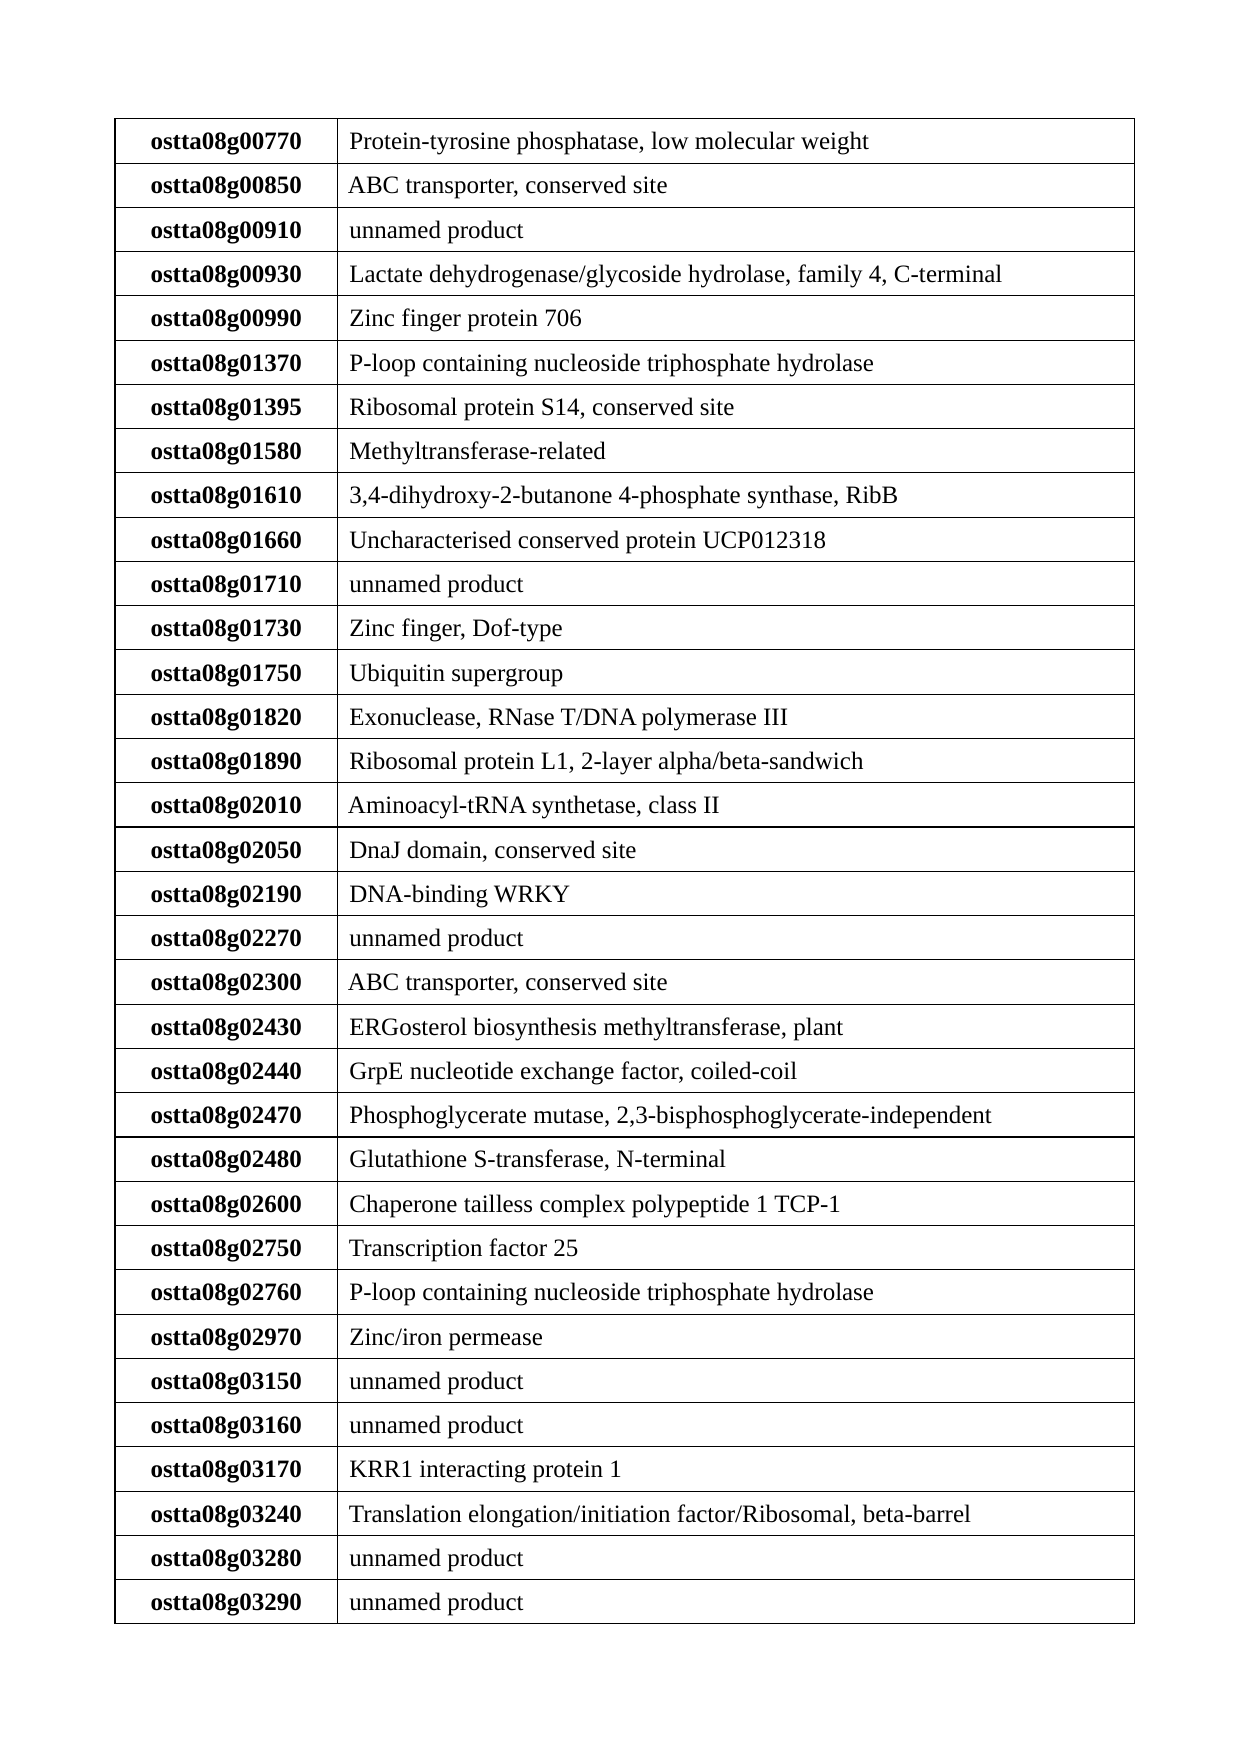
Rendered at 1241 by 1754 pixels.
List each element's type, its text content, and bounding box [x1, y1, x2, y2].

table_cell ostta08g01890 [116, 739, 337, 782]
table_cell [1135, 207, 1240, 251]
table_cell P-loop containing nucleoside triphosphate hydrolase [338, 1270, 1134, 1313]
table_cell ERGosterol biosynthesis methyltransferase, plant [338, 1005, 1134, 1048]
table_cell [1135, 118, 1240, 162]
table_cell ostta08g01820 [116, 695, 337, 738]
table_cell ostta08g03290 [116, 1580, 337, 1623]
table_cell ostta08g02750 [116, 1226, 337, 1269]
table_cell ostta08g00930 [116, 252, 337, 295]
table_cell Ubiquitin supergroup [338, 650, 1134, 694]
table_cell ostta08g02190 [116, 872, 337, 915]
table_cell ostta08g01710 [116, 562, 337, 605]
table_cell [1135, 428, 1240, 472]
table_cell GrpE nucleotide exchange factor, coiled-coil [338, 1049, 1134, 1092]
table_cell ostta08g02600 [116, 1182, 337, 1225]
table_cell [1135, 1136, 1240, 1181]
table_cell ostta08g02050 [116, 828, 337, 871]
table_cell [1135, 1004, 1240, 1048]
table_cell [1135, 1491, 1240, 1535]
table_cell DnaJ domain, conserved site [338, 828, 1134, 871]
table_cell unnamed product [338, 916, 1134, 959]
table_cell Glutathione S-transferase, N-terminal [338, 1138, 1134, 1181]
table_cell [1135, 1579, 1240, 1623]
table_cell Methyltransferase-related [338, 429, 1134, 472]
table_cell ostta08g01730 [116, 606, 337, 649]
table_cell unnamed product [338, 208, 1134, 251]
table_cell ostta08g01660 [116, 518, 337, 561]
table_cell 3,4-dihydroxy-2-butanone 4-phosphate synthase, RibB [338, 473, 1134, 517]
table_cell [1135, 384, 1240, 428]
table_cell ostta08g02270 [116, 916, 337, 959]
table_cell ostta08g02440 [116, 1049, 337, 1092]
table_cell [1135, 959, 1240, 1003]
table_cell ostta08g02760 [116, 1270, 337, 1313]
table_cell [1135, 1269, 1240, 1313]
table_cell Uncharacterised conserved protein UCP012318 [338, 518, 1134, 561]
table_cell [1135, 1535, 1240, 1579]
table_cell [1135, 295, 1240, 339]
table_cell Ribosomal protein S14, conserved site [338, 385, 1134, 428]
table_cell [1135, 163, 1240, 207]
table_cell Protein-tyrosine phosphatase, low molecular weight [338, 119, 1134, 162]
table_cell [1135, 871, 1240, 915]
table_cell ostta08g03150 [116, 1359, 337, 1402]
table_cell DNA-binding WRKY [338, 872, 1134, 915]
table_cell [1135, 1225, 1240, 1269]
table_cell ostta08g02010 [116, 783, 337, 826]
table_cell [1135, 1092, 1240, 1136]
table_cell [1135, 561, 1240, 605]
table_cell [1135, 649, 1240, 694]
table_cell Zinc/iron permease [338, 1315, 1134, 1358]
table_cell [1135, 1181, 1240, 1225]
table_cell ostta08g02430 [116, 1005, 337, 1048]
table_cell P-loop containing nucleoside triphosphate hydrolase [338, 341, 1134, 384]
table_cell ostta08g00850 [116, 164, 337, 207]
table_cell ostta08g00910 [116, 208, 337, 251]
table_cell ostta08g03170 [116, 1447, 337, 1491]
table_cell ostta08g01610 [116, 473, 337, 517]
table_cell [1135, 694, 1240, 738]
table_cell [1135, 1446, 1240, 1491]
table_cell ostta08g02480 [116, 1138, 337, 1181]
table_cell Zinc finger, Dof-type [338, 606, 1134, 649]
table_cell [1135, 605, 1240, 649]
table_cell Aminoacyl-tRNA synthetase, class II [338, 783, 1134, 826]
table_cell Chaperone tailless complex polypeptide 1 TCP-1 [338, 1182, 1134, 1225]
table_cell ostta08g02470 [116, 1093, 337, 1136]
table_cell unnamed product [338, 1403, 1134, 1446]
table_cell ostta08g03280 [116, 1536, 337, 1579]
table_cell unnamed product [338, 1580, 1134, 1623]
table_cell ostta08g02300 [116, 960, 337, 1003]
table_cell Lactate dehydrogenase/glycoside hydrolase, family 4, C-terminal [338, 252, 1134, 295]
table_cell ABC transporter, conserved site [338, 960, 1134, 1003]
table_cell [1135, 738, 1240, 782]
table_cell [1135, 340, 1240, 384]
table_cell [1135, 1314, 1240, 1358]
table_cell ostta08g00770 [116, 119, 337, 162]
table_cell [1135, 517, 1240, 561]
table_cell Zinc finger protein 706 [338, 296, 1134, 339]
table_cell ostta08g01395 [116, 385, 337, 428]
table_cell ostta08g01370 [116, 341, 337, 384]
table_cell [1135, 472, 1240, 517]
table_cell ABC transporter, conserved site [338, 164, 1134, 207]
table_cell ostta08g03160 [116, 1403, 337, 1446]
table_cell Ribosomal protein L1, 2-layer alpha/beta-sandwich [338, 739, 1134, 782]
table_cell ostta08g03240 [116, 1492, 337, 1535]
table_cell [1135, 1358, 1240, 1402]
table_cell unnamed product [338, 1536, 1134, 1579]
table_cell ostta08g02970 [116, 1315, 337, 1358]
table_cell unnamed product [338, 562, 1134, 605]
table_cell unnamed product [338, 1359, 1134, 1402]
table_cell [1135, 1402, 1240, 1446]
table_cell KRR1 interacting protein 1 [338, 1447, 1134, 1491]
table_cell ostta08g00990 [116, 296, 337, 339]
table_cell ostta08g01750 [116, 650, 337, 694]
table_cell Translation elongation/initiation factor/Ribosomal, beta-barrel [338, 1492, 1134, 1535]
table_cell ostta08g01580 [116, 429, 337, 472]
table_cell [1135, 915, 1240, 959]
table_cell [1135, 782, 1240, 826]
table_cell [1135, 251, 1240, 295]
table_cell Exonuclease, RNase T/DNA polymerase III [338, 695, 1134, 738]
table_cell Transcription factor 25 [338, 1226, 1134, 1269]
table_cell Phosphoglycerate mutase, 2,3-bisphosphoglycerate-independent [338, 1093, 1134, 1136]
table_cell [1135, 826, 1240, 871]
table_cell [1135, 1048, 1240, 1092]
